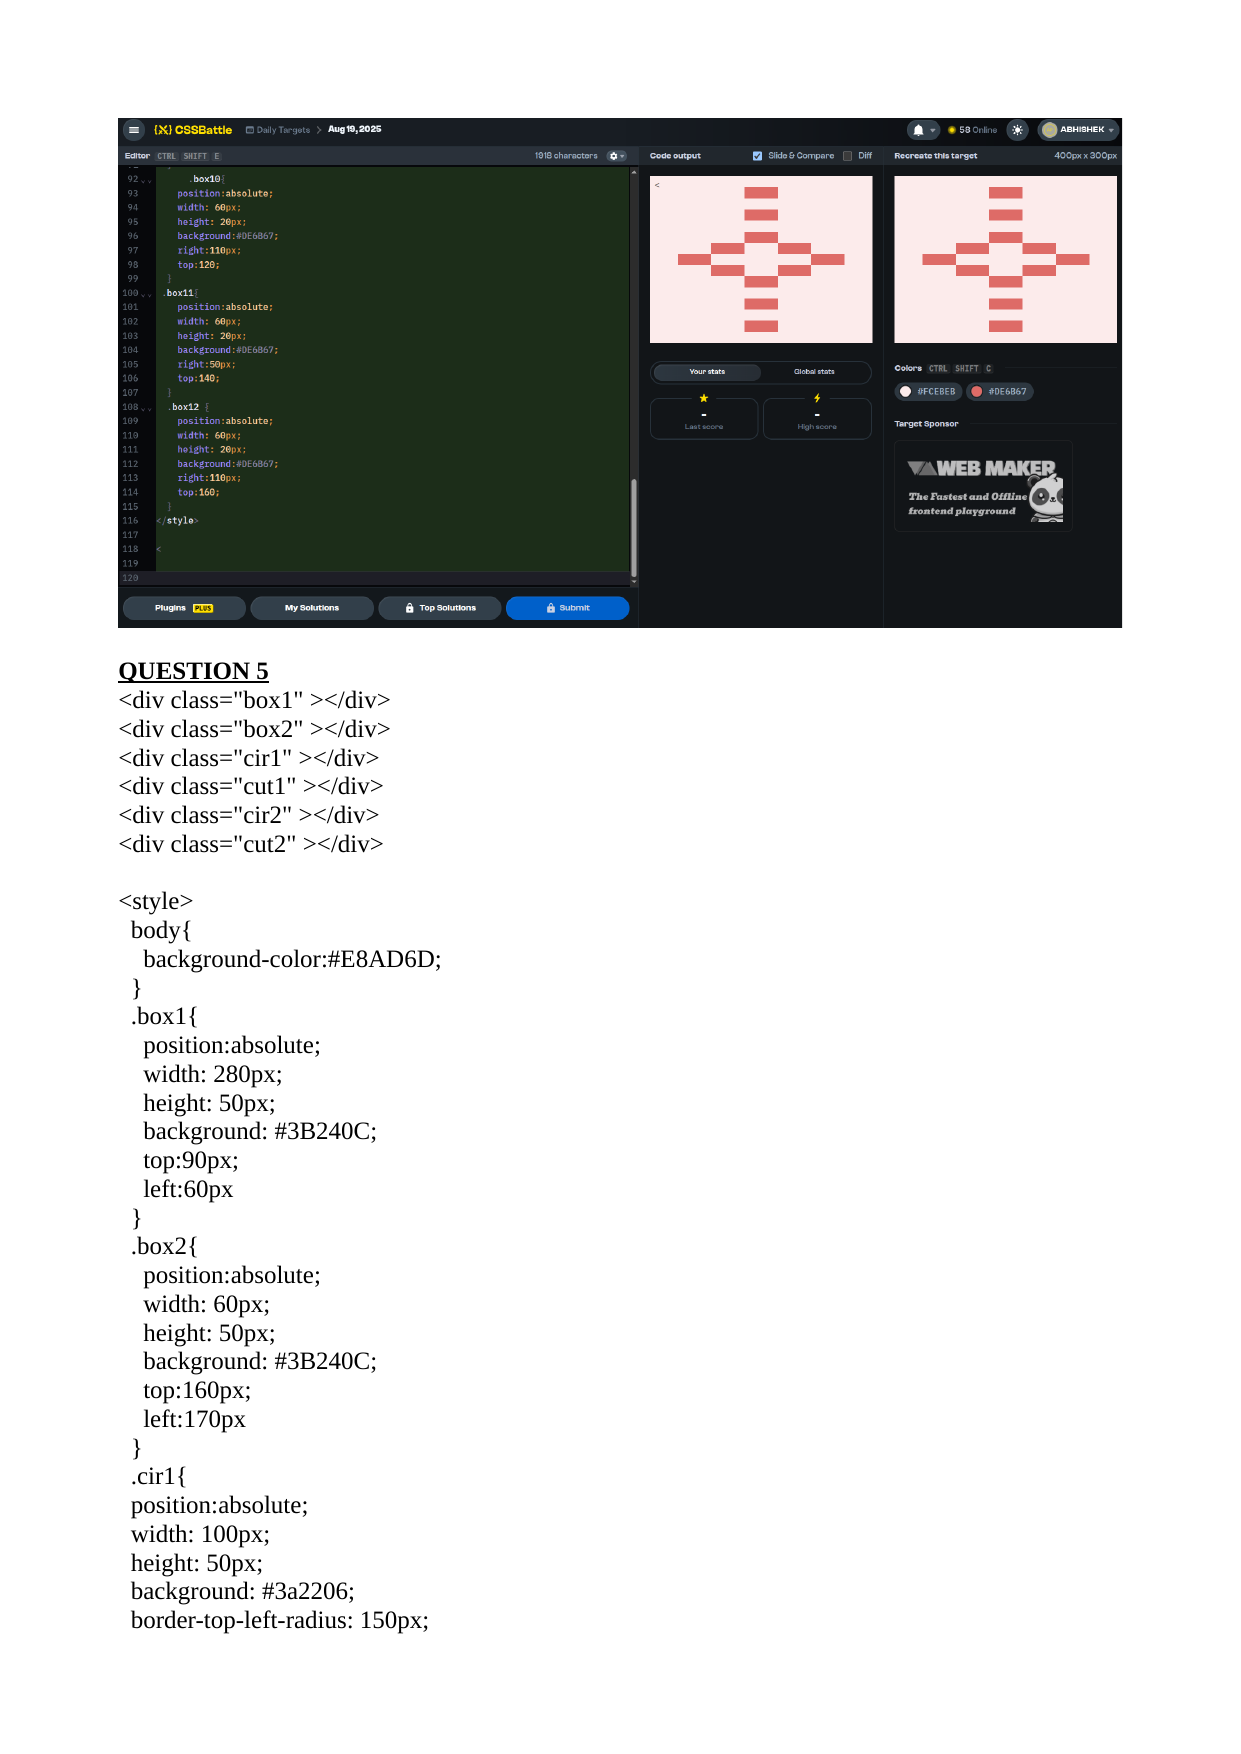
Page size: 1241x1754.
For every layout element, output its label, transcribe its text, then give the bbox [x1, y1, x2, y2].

text <div class="cut1" ></div> [118, 771, 1122, 800]
text left:60px [118, 1174, 1122, 1203]
picture [118, 118, 1123, 628]
text QUESTION 5 [118, 656, 1122, 685]
text height: 50px; [118, 1548, 1122, 1576]
text background: #3a2206; [118, 1576, 1122, 1605]
text top:90px; [118, 1145, 1122, 1174]
text background: #3B240C; [118, 1346, 1122, 1375]
text <div class="cir1" ></div> [118, 743, 1122, 771]
text .cir1{ [118, 1461, 1122, 1490]
text position:absolute; [118, 1030, 1122, 1059]
text .box2{ [118, 1231, 1122, 1260]
text border-top-left-radius: 150px; [118, 1605, 1122, 1634]
text .box1{ [118, 1001, 1122, 1030]
text height: 50px; [118, 1318, 1122, 1346]
text <div class="cut2" ></div> [118, 829, 1122, 858]
text } [118, 973, 1122, 1001]
text height: 50px; [118, 1088, 1122, 1116]
text top:160px; [118, 1375, 1122, 1404]
text left:170px [118, 1404, 1122, 1433]
text <div class="cir2" ></div> [118, 800, 1122, 829]
text background: #3B240C; [118, 1116, 1122, 1145]
text width: 100px; [118, 1519, 1122, 1548]
text } [118, 1433, 1122, 1461]
text position:absolute; [118, 1260, 1122, 1289]
text width: 280px; [118, 1059, 1122, 1088]
text position:absolute; [118, 1490, 1122, 1519]
text body{ [118, 915, 1122, 944]
text width: 60px; [118, 1289, 1122, 1318]
text <div class="box2" ></div> [118, 714, 1122, 743]
text <div class="box1" ></div> [118, 685, 1122, 714]
text <style> [118, 886, 1122, 915]
text background-color:#E8AD6D; [118, 944, 1122, 973]
text } [118, 1203, 1122, 1231]
